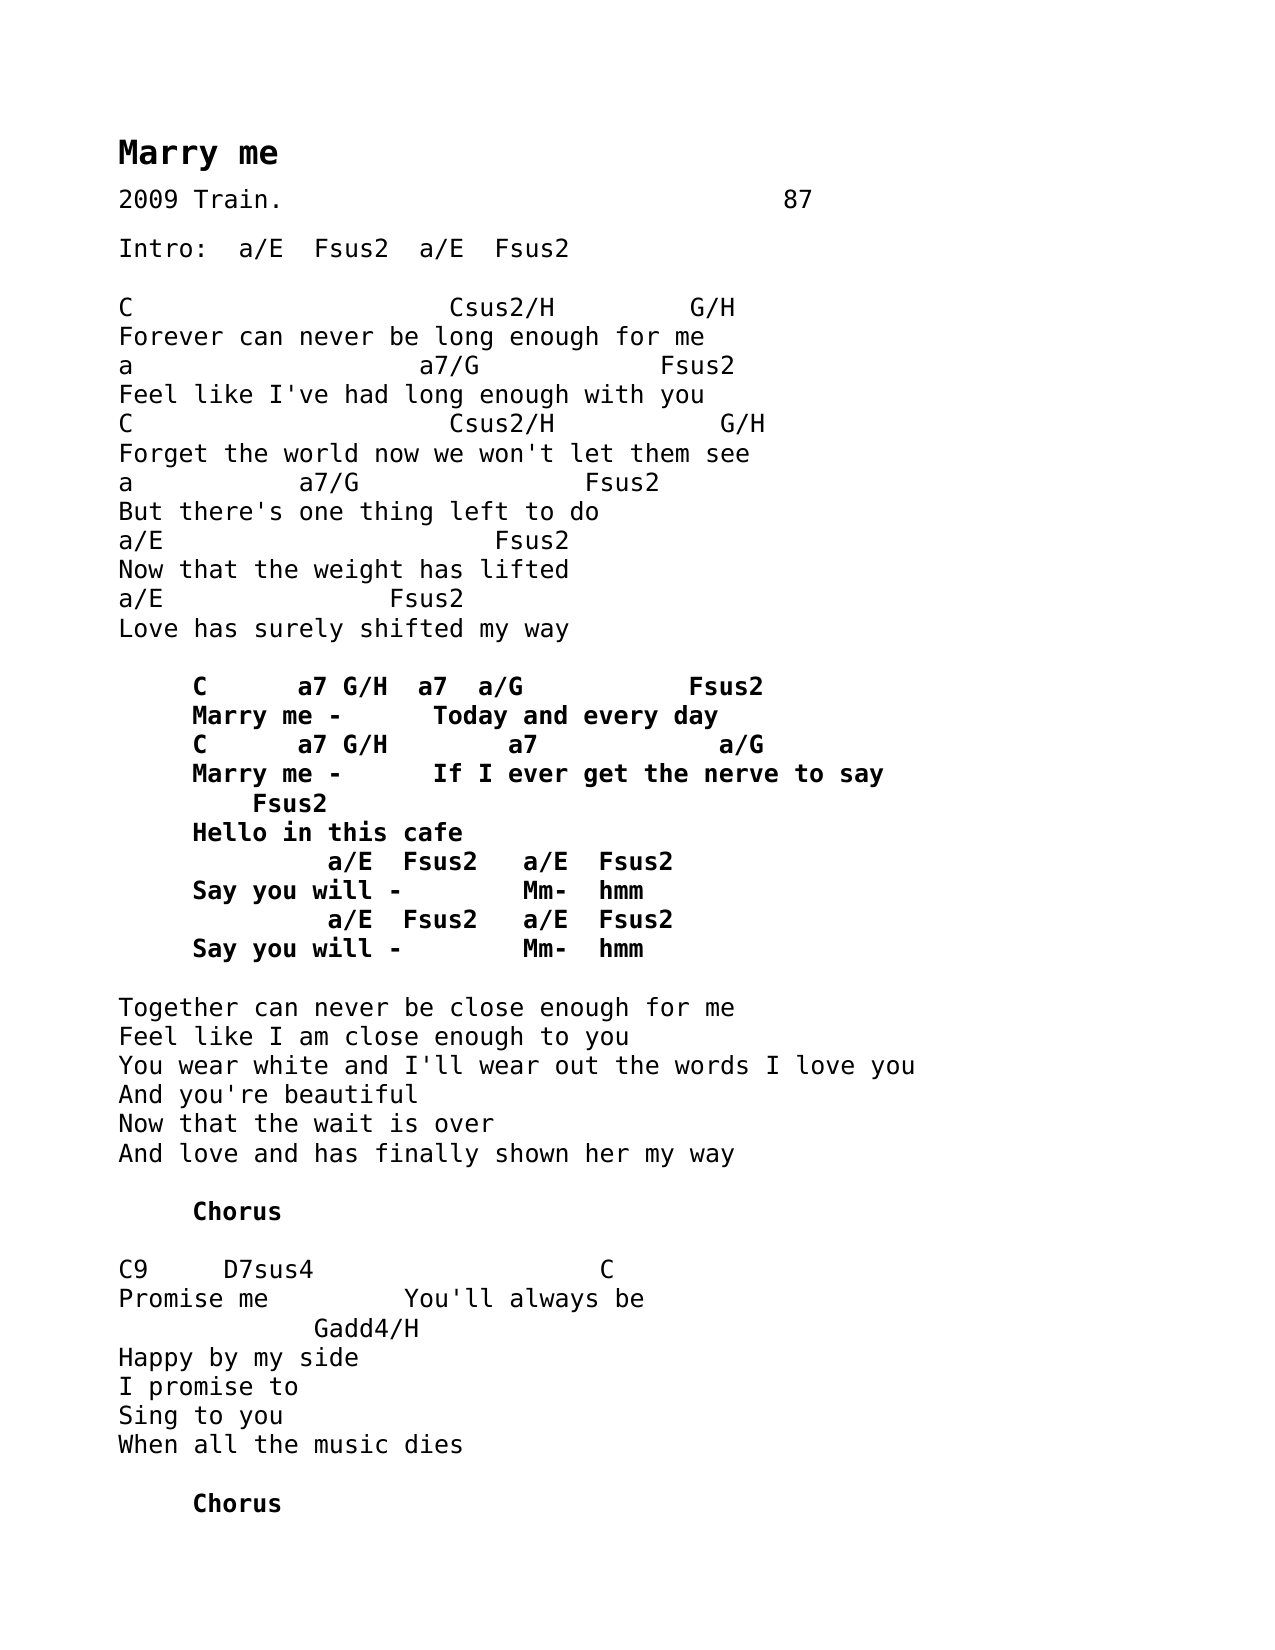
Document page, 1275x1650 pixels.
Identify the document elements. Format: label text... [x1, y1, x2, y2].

text Chorus [118, 1197, 1157, 1226]
text C a7 G/H a7 a/G Fsus2 Marry me - Today and every day [192, 672, 1157, 730]
subtitle Marry me [118, 134, 1157, 172]
text a/E Fsus2 [118, 526, 1157, 555]
text Now that the weight has lifted [118, 555, 1157, 584]
text C Csus2/H G/H Forever can never be long enough for me a a7/G Fsus2 Feel like I've had long enough with you [118, 293, 1157, 409]
text Chorus [118, 1489, 1157, 1518]
text a a7/G Fsus2 But there's one thing left to do [118, 468, 1157, 526]
text Promise me You'll always be [118, 1284, 1157, 1314]
text a/E Fsus2 a/E Fsus2 Say you will - Mm- hmm a/E Fsus2 a/E Fsus2 Say you will - Mm- hmm [192, 847, 1157, 964]
text C a7 G/H a7 a/G Marry me - If I ever get the nerve to say Fsus2 Hello in this cafe [192, 730, 1157, 847]
text 2009 Train. 87 [118, 185, 1157, 214]
text Intro: a/E Fsus2 a/E Fsus2 [118, 234, 1157, 264]
text Together can never be close enough for me Feel like I am close enough to you You wear white and I'll wear out the words I love you And you're beautiful Now that the wait is over And love and has finally shown her my way [118, 993, 1157, 1197]
text C Csus2/H G/H Forget the world now we won't let them see [118, 409, 1157, 468]
text Gadd4/H Happy by my side I promise to Sing to you When all the music dies [118, 1314, 1157, 1459]
text C9 D7sus4 C [118, 1255, 1157, 1284]
text a/E Fsus2 Love has surely shifted my way [118, 584, 1157, 643]
